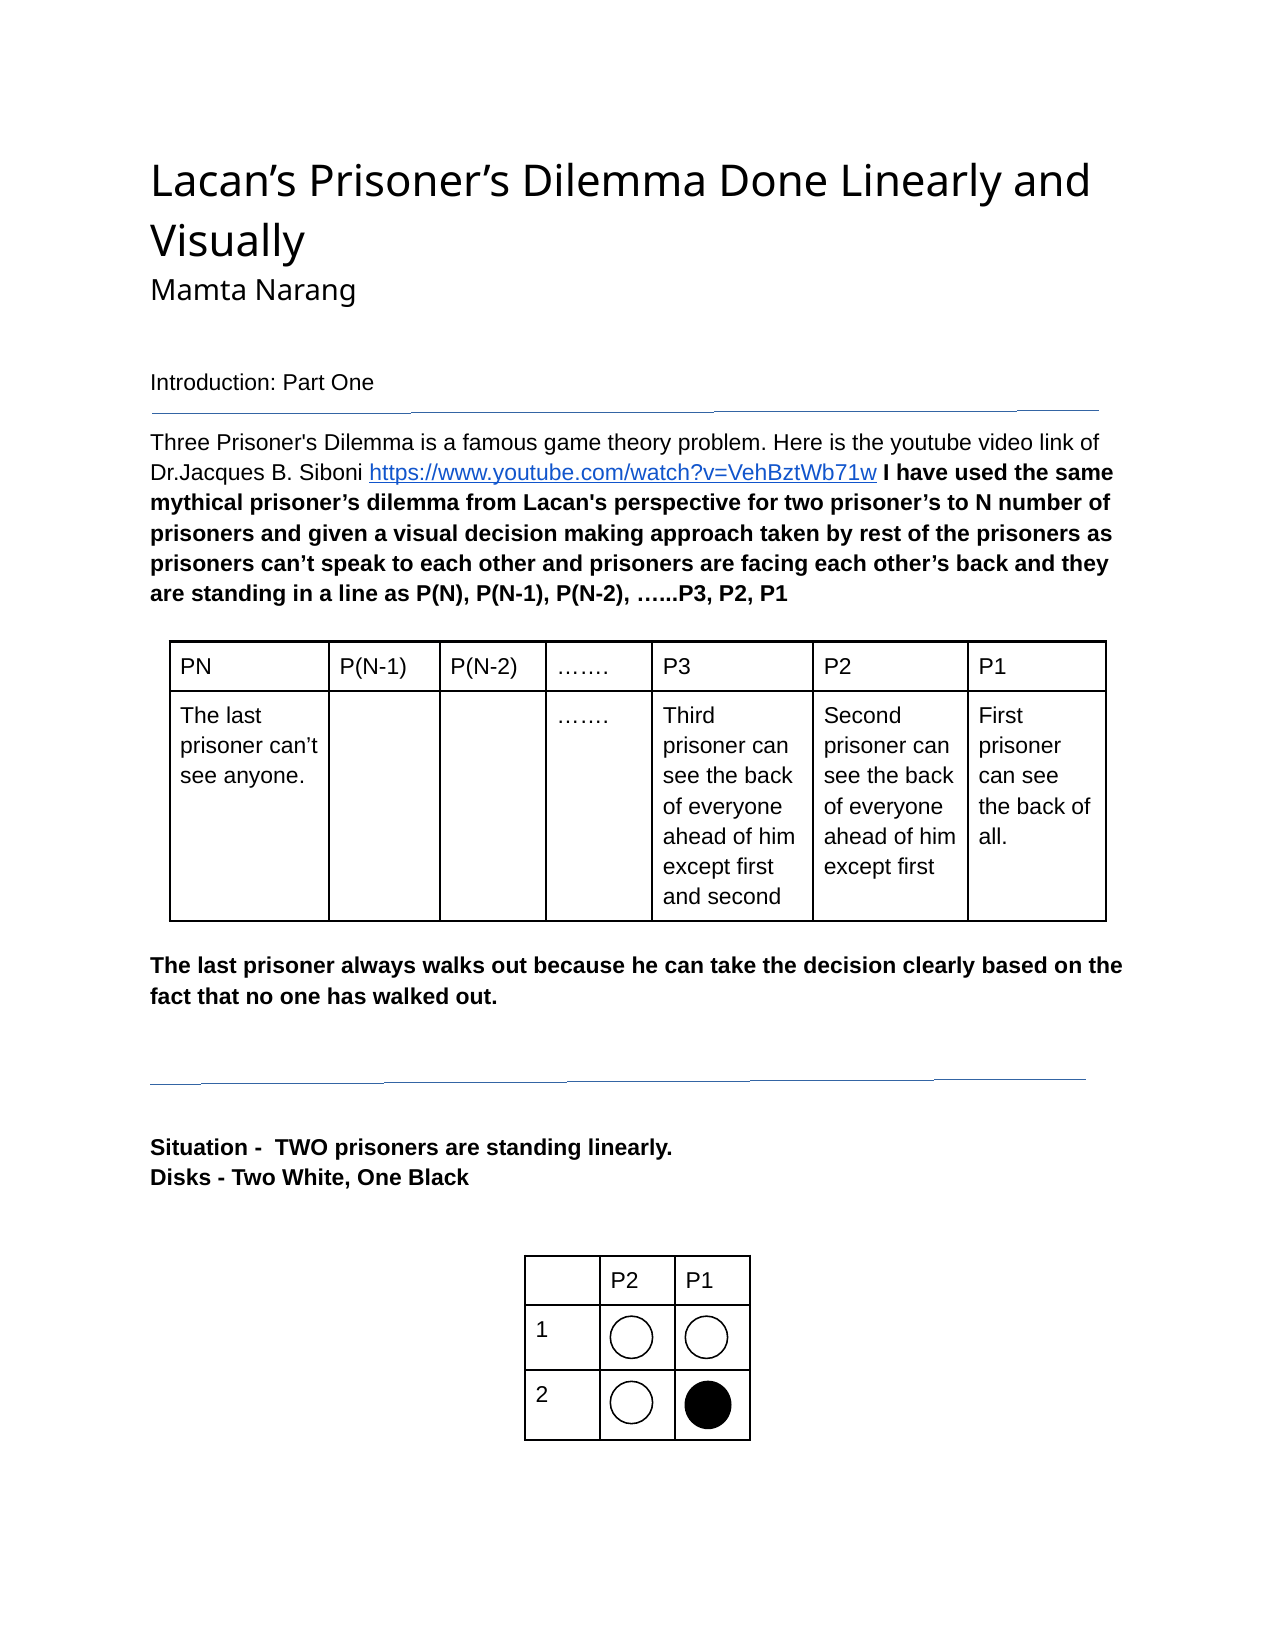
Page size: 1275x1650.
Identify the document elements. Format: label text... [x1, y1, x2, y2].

table_cell 1 [526, 1306, 599, 1369]
table_header ……. [547, 643, 651, 689]
table_cell Second prisoner can see the back of everyone ahead of him except first [814, 692, 967, 920]
table_header P1 [676, 1257, 749, 1304]
table_cell [601, 1371, 674, 1439]
table_cell [601, 1306, 674, 1369]
text Situation - TWO prisoners are standing linearly. [150, 1134, 1125, 1160]
table_cell Third prisoner can see the back of everyone ahead of him except first and second [653, 692, 812, 920]
table_cell 2 [526, 1371, 599, 1439]
table_cell The last prisoner can’t see anyone. [171, 692, 328, 920]
table_cell ……. [547, 692, 651, 920]
title Mamta Narang [150, 269, 1125, 309]
table_cell [676, 1371, 749, 1439]
text Three Prisoner's Dilemma is a famous game theory problem. Here is the youtube video link of Dr.Jacques B. Siboni https://www.youtube.com/watch?v=VehBztWb71w I have used the same mythical prisoner’s dilemma from Lacan's perspective for two prisoner’s to N number of prisoners and given a visual decision making approach taken by rest of the prisoners as prisoners can’t speak to each other and prisoners are facing each other’s back and they are standing in a line as P(N), P(N-1), P(N-2), …...P3, P2, P1 [150, 429, 1125, 606]
title Lacan’s Prisoner’s Dilemma Done Linearly and Visually [150, 150, 1125, 269]
table_header [526, 1257, 599, 1304]
text Introduction: Part One [150, 368, 1125, 395]
text The last prisoner always walks out because he can take the decision clearly based on the fact that no one has walked out. [150, 952, 1125, 1009]
table_header P3 [653, 643, 812, 689]
table_cell [676, 1306, 749, 1369]
table_header P(N-2) [441, 643, 545, 689]
table_header PN [171, 643, 328, 689]
table_header P2 [814, 643, 967, 689]
table_header P2 [601, 1257, 674, 1304]
table_header P1 [969, 643, 1105, 689]
table_cell [330, 692, 439, 920]
table_cell [441, 692, 545, 920]
table_header P(N-1) [330, 643, 439, 689]
text Disks - Two White, One Black [150, 1164, 1125, 1190]
table_cell First prisoner can see the back of all. [969, 692, 1105, 920]
